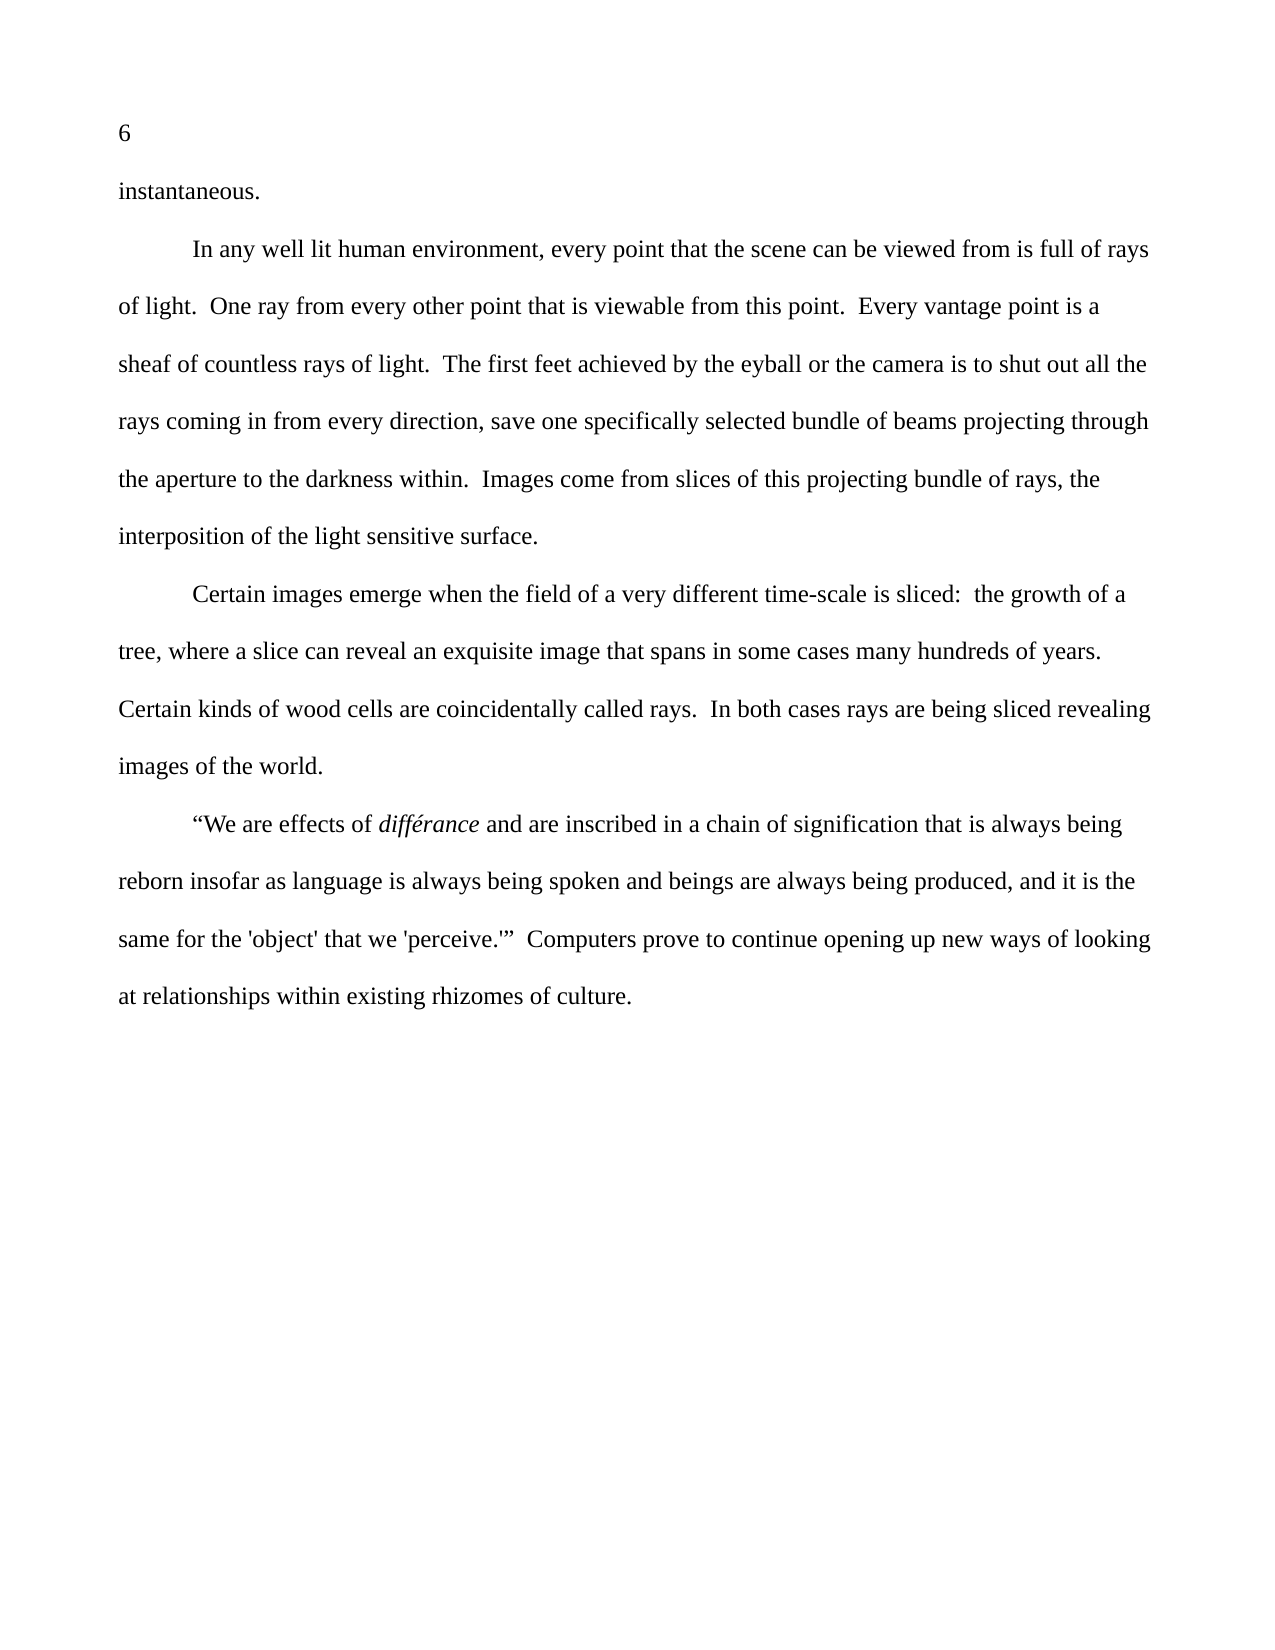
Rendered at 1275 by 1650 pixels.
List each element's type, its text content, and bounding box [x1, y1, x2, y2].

text instantaneous. [118, 176, 1157, 205]
text In any well lit human environment, every point that the scene can be viewed from is full of rays of light. One ray from every other point that is viewable from this point. Every vantage point is a sheaf of countless rays of light. The first feet achieved by the eyball or the camera is to shut out all the rays coming in from every direction, save one specifically selected bundle of beams projecting through the aperture to the darkness within. Images come from slices of this projecting bundle of rays, the interposition of the light sensitive surface. [118, 234, 1157, 550]
text Certain images emerge when the field of a very different time-scale is sliced: the growth of a tree, where a slice can reveal an exquisite image that spans in some cases many hundreds of years. Certain kinds of wood cells are coincidentally called rays. In both cases rays are being sliced revealing images of the world. [118, 579, 1157, 780]
text “We are effects of différance and are inscribed in a chain of signification that is always being reborn insofar as language is always being spoken and beings are always being produced, and it is the same for the 'object' that we 'perceive.'” Computers prove to continue opening up new ways of looking at relationships within existing rhizomes of culture. [118, 809, 1157, 1010]
